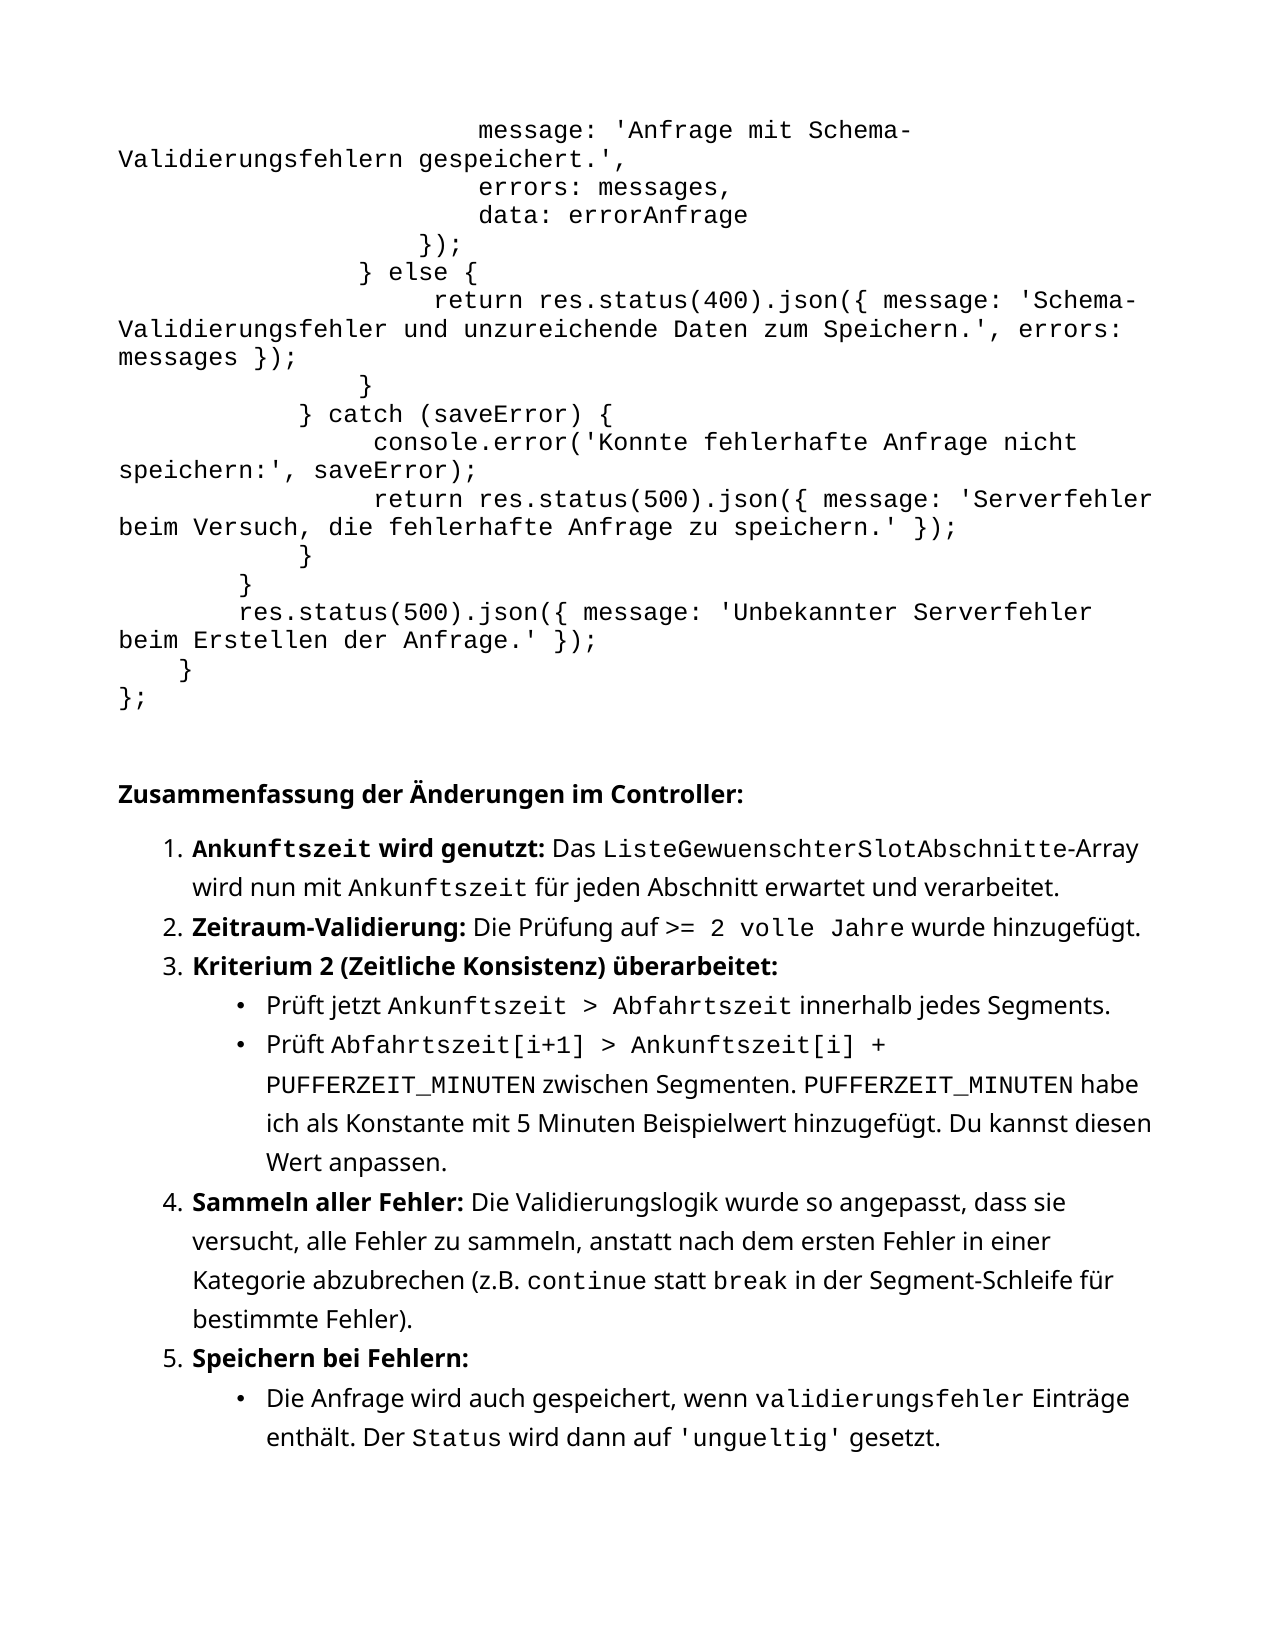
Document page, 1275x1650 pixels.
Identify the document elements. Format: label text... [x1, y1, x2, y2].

list Die Anfrage wird auch gespeichert, wenn validierungsfehler Einträge enthält. Der Status wird dann auf 'ungueltig' gesetzt. [236, 1380, 1157, 1454]
list Ankunftszeit wird genutzt: Das ListeGewuenschterSlotAbschnitte-Array wird nun mit Ankunftszeit für jeden Abschnitt erwartet und verarbeitet. [162, 830, 1157, 904]
text } catch (saveError) { [118, 401, 1157, 430]
text Zusammenfassung der Änderungen im Controller: [118, 777, 1157, 811]
list Zeitraum-Validierung: Die Prüfung auf >= 2 volle Jahre wurde hinzugefügt. [162, 909, 1157, 943]
list Prüft Abfahrtszeit[i+1] > Ankunftszeit[i] + PUFFERZEIT_MINUTEN zwischen Segmenten. PUFFERZEIT_MINUTEN habe ich als Konstante mit 5 Minuten Beispielwert hinzugefügt. Du kannst diesen Wert anpassen. [236, 1027, 1157, 1179]
text } [118, 543, 1157, 571]
text } [118, 373, 1157, 401]
text errors: messages, [118, 175, 1157, 203]
list Sammeln aller Fehler: Die Validierungslogik wurde so angepasst, dass sie versucht, alle Fehler zu sammeln, anstatt nach dem ersten Fehler in einer Kategorie abzubrechen (z.B. continue statt break in der Segment-Schleife für bestimmte Fehler). [162, 1184, 1157, 1336]
text }); [118, 231, 1157, 260]
text return res.status(400).json({ message: 'Schema-Validierungsfehler und unzureichende Daten zum Speichern.', errors: messages }); [118, 288, 1157, 373]
text }; [118, 685, 1157, 713]
text data: errorAnfrage [118, 203, 1157, 231]
list Prüft jetzt Ankunftszeit > Abfahrtszeit innerhalb jedes Segments. [236, 988, 1157, 1022]
text } [118, 571, 1157, 600]
text } else { [118, 260, 1157, 288]
text res.status(500).json({ message: 'Unbekannter Serverfehler beim Erstellen der Anfrage.' }); [118, 600, 1157, 656]
list Speichern bei Fehlern: [162, 1341, 1157, 1375]
text console.error('Konnte fehlerhafte Anfrage nicht speichern:', saveError); [118, 430, 1157, 486]
text message: 'Anfrage mit Schema-Validierungsfehlern gespeichert.', [118, 118, 1157, 175]
text } [118, 656, 1157, 685]
text return res.status(500).json({ message: 'Serverfehler beim Versuch, die fehlerhafte Anfrage zu speichern.' }); [118, 486, 1157, 543]
list Kriterium 2 (Zeitliche Konsistenz) überarbeitet: [162, 948, 1157, 983]
